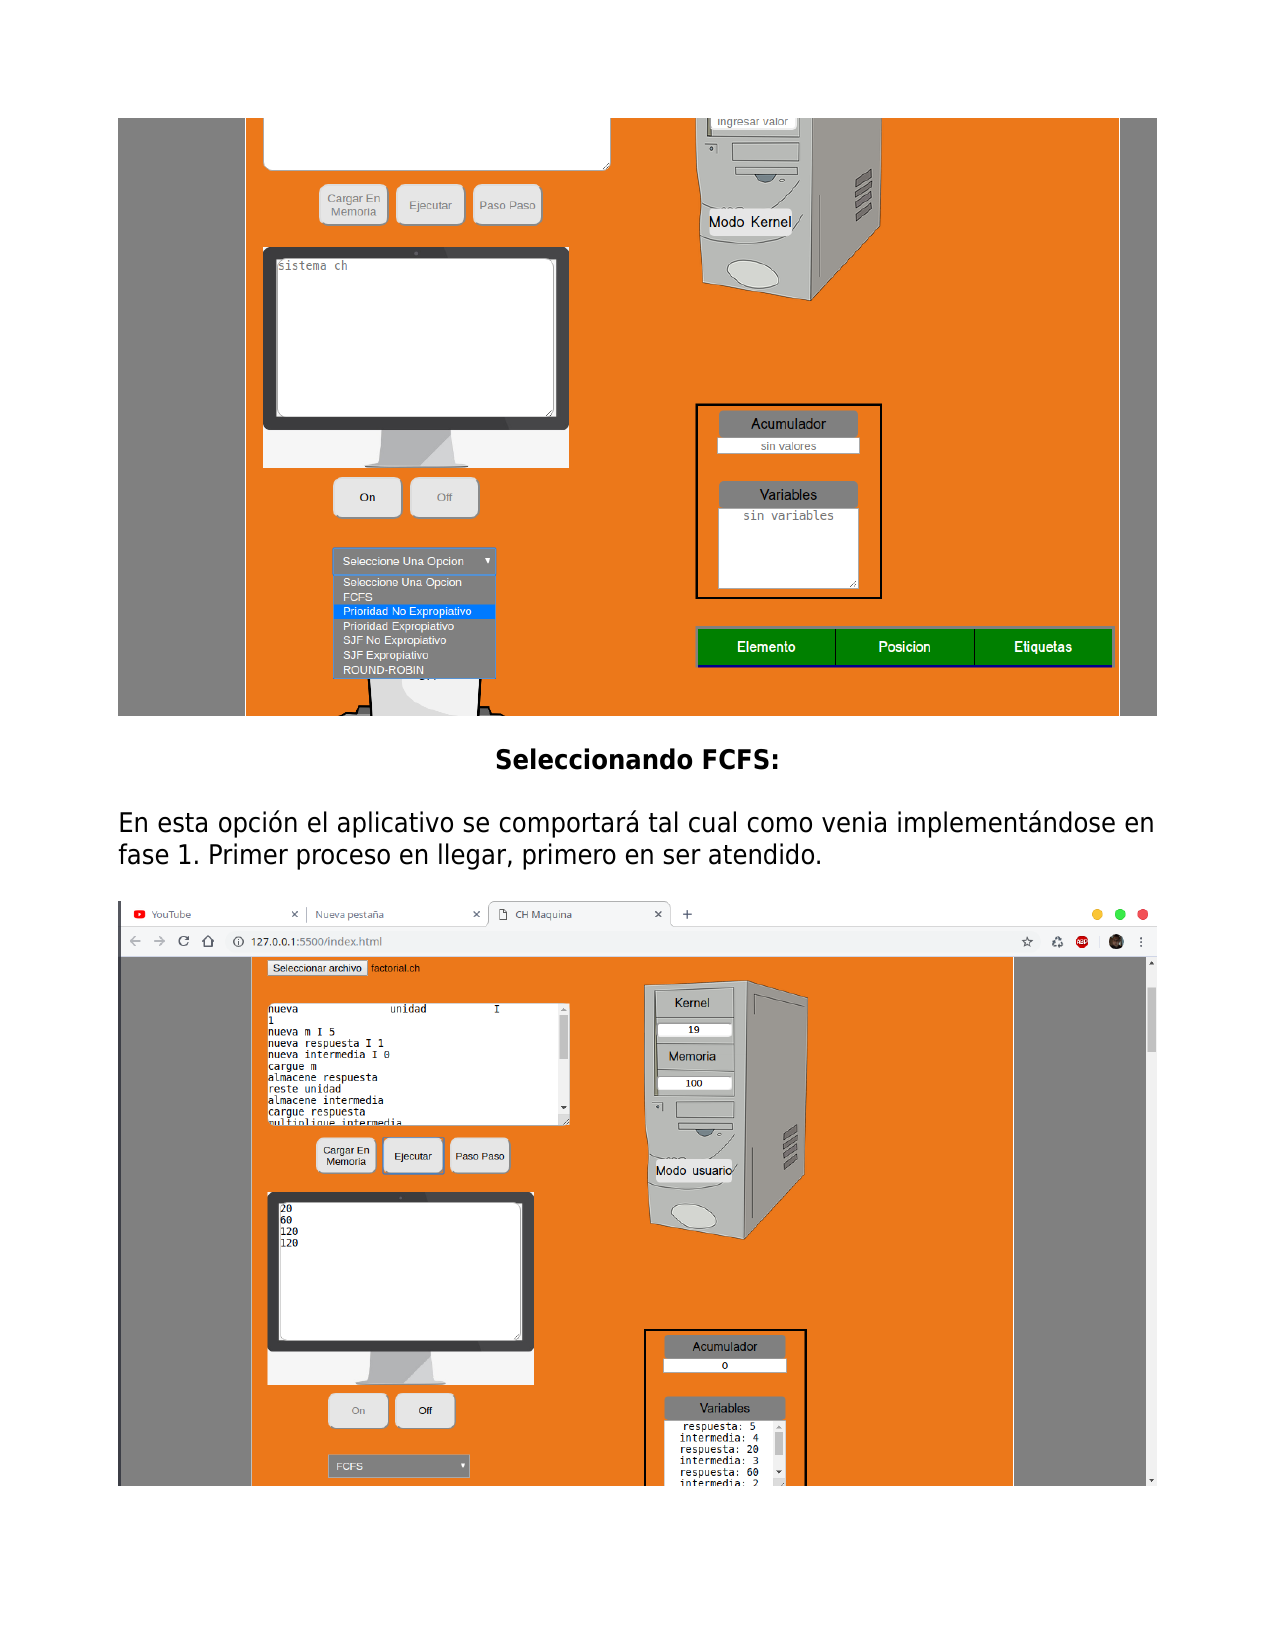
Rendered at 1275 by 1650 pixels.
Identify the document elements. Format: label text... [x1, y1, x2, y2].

text Seleccionando FCFS: [118, 744, 1157, 776]
picture [118, 118, 1157, 716]
picture [118, 901, 1157, 1486]
text En esta opción el aplicativo se comportará tal cual como venia implementándose en fase 1. Primer proceso en llegar, primero en ser atendido. [118, 807, 1157, 871]
